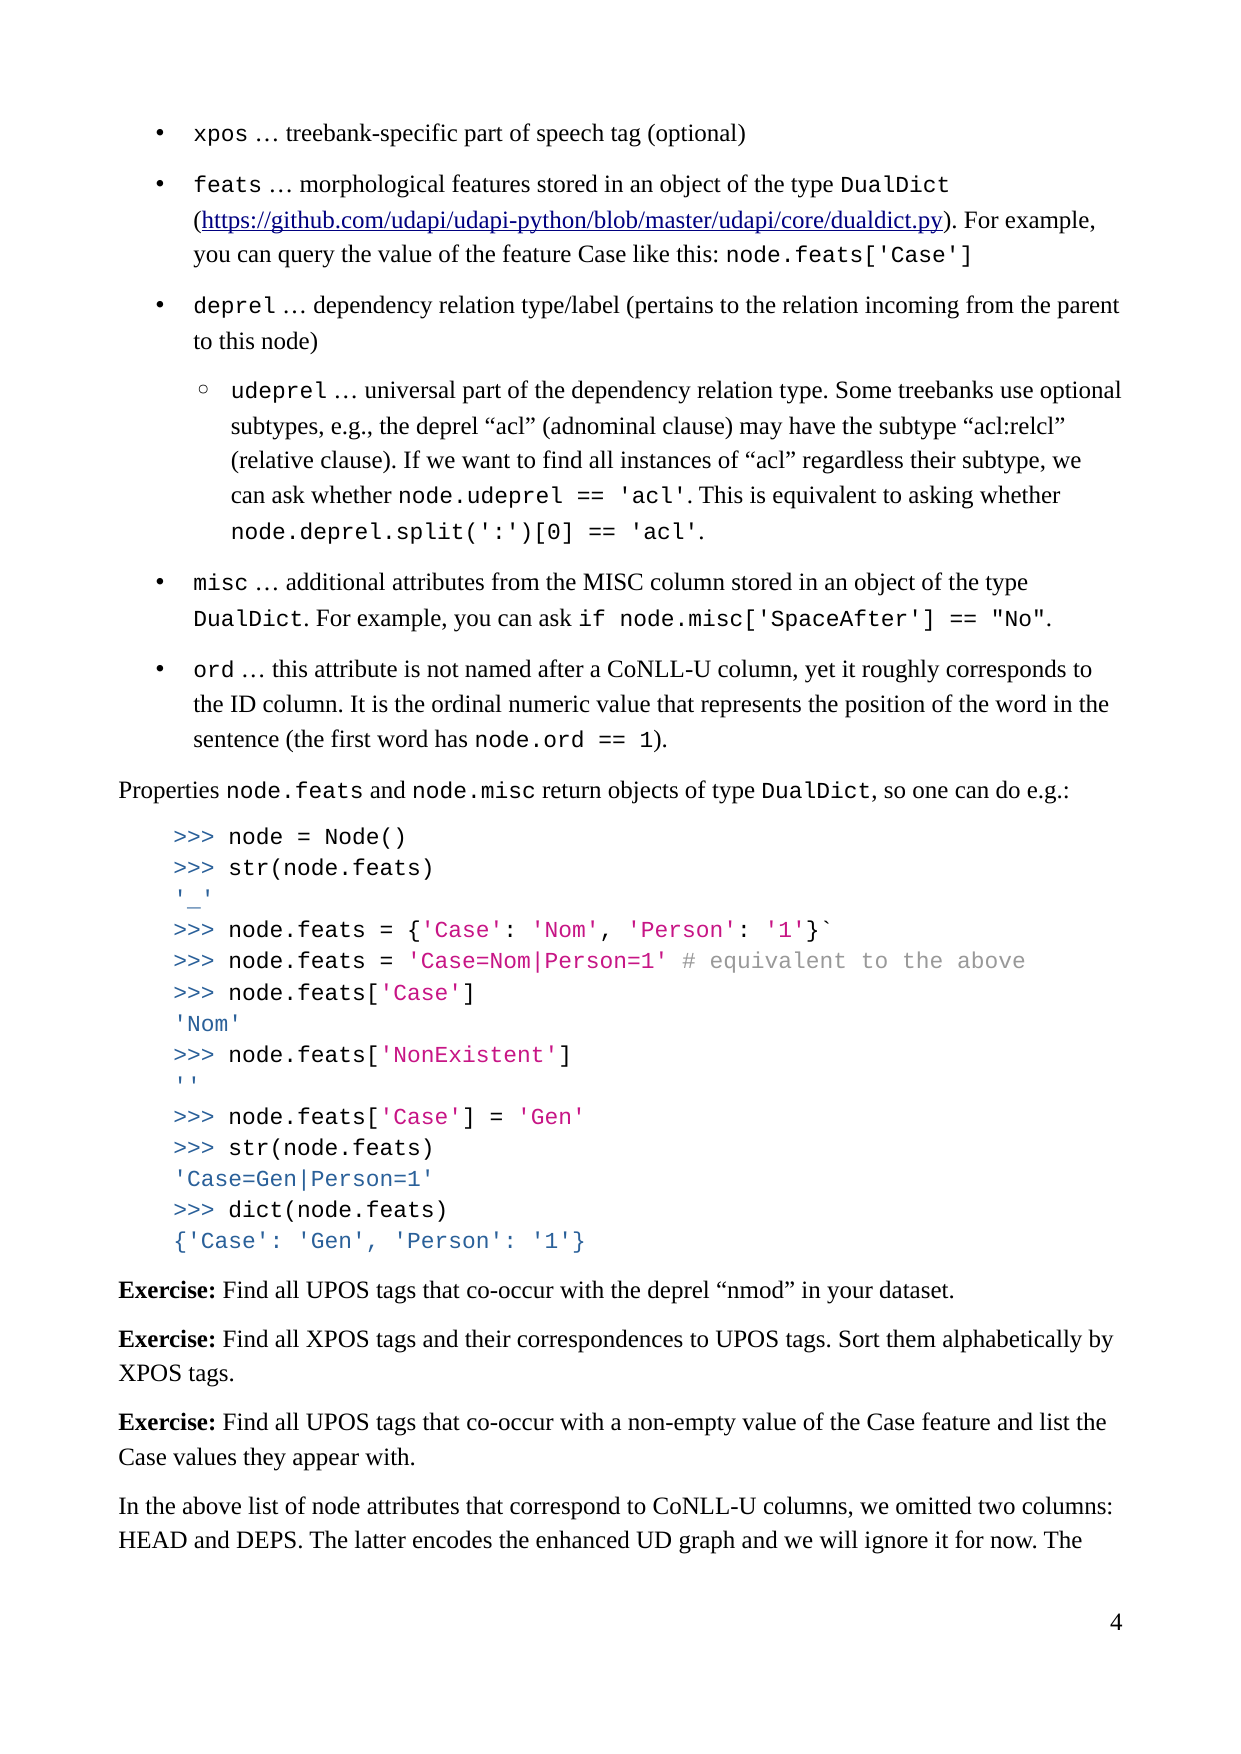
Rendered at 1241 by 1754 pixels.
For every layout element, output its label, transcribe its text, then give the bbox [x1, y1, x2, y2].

text In the above list of node attributes that correspond to CoNLL-U columns, we omitted two columns: HEAD and DEPS. The latter encodes the enhanced UD graph and we will ignore it for now. The [118, 1491, 1122, 1554]
text Exercise: Find all XPOS tags and their correspondences to UPOS tags. Sort them alphabetically by XPOS tags. [118, 1324, 1122, 1387]
text Exercise: Find all UPOS tags that co-occur with the deprel “nmod” in your dataset. [118, 1275, 1122, 1304]
text >>> node = Node() >>> str(node.feats) '_' >>> node.feats = {'Case': 'Nom', 'Person': '1'}` >>> node.feats = 'Case=Nom|Person=1' # equivalent to the above >>> node.feats['Case'] 'Nom' >>> node.feats['NonExistent'] '' >>> node.feats['Case'] = 'Gen' >>> str(node.feats) 'Case=Gen|Person=1' >>> dict(node.feats) {'Case': 'Gen', 'Person': '1'} [118, 826, 1122, 1255]
text Exercise: Find all UPOS tags that co-occur with a non-empty value of the Case feature and list the Case values they appear with. [118, 1407, 1122, 1471]
list ord … this attribute is not named after a CoNLL-U column, yet it roughly corresponds to the ID column. It is the ordinal numeric value that represents the position of the word in the sentence (the first word has node.ord == 1). [156, 654, 1122, 754]
text Properties node.feats and node.misc return objects of type DualDict, so one can do e.g.: [118, 775, 1122, 805]
list udeprel … universal part of the dependency relation type. Some treebanks use optional subtypes, e.g., the deprel “acl” (adnominal clause) may have the subtype “acl:relcl” (relative clause). If we want to find all instances of “acl” regardless their subtype, we can ask whether node.udeprel == 'acl'. This is equivalent to asking whether node.deprel.split(':')[0] == 'acl'. [193, 375, 1122, 546]
list misc … additional attributes from the MISC column stored in an object of the type DualDict. For example, you can ask if node.misc['SpaceAfter'] == "No". [156, 567, 1122, 633]
list feats … morphological features stored in an object of the type DualDict (https://github.com/udapi/udapi-python/blob/master/udapi/core/dualdict.py). For example, you can query the value of the feature Case like this: node.feats['Case'] [156, 169, 1122, 269]
list xpos … treebank-specific part of speech tag (optional) [156, 118, 1122, 148]
list deprel … dependency relation type/label (pertains to the relation incoming from the parent to this node) [156, 290, 1122, 355]
